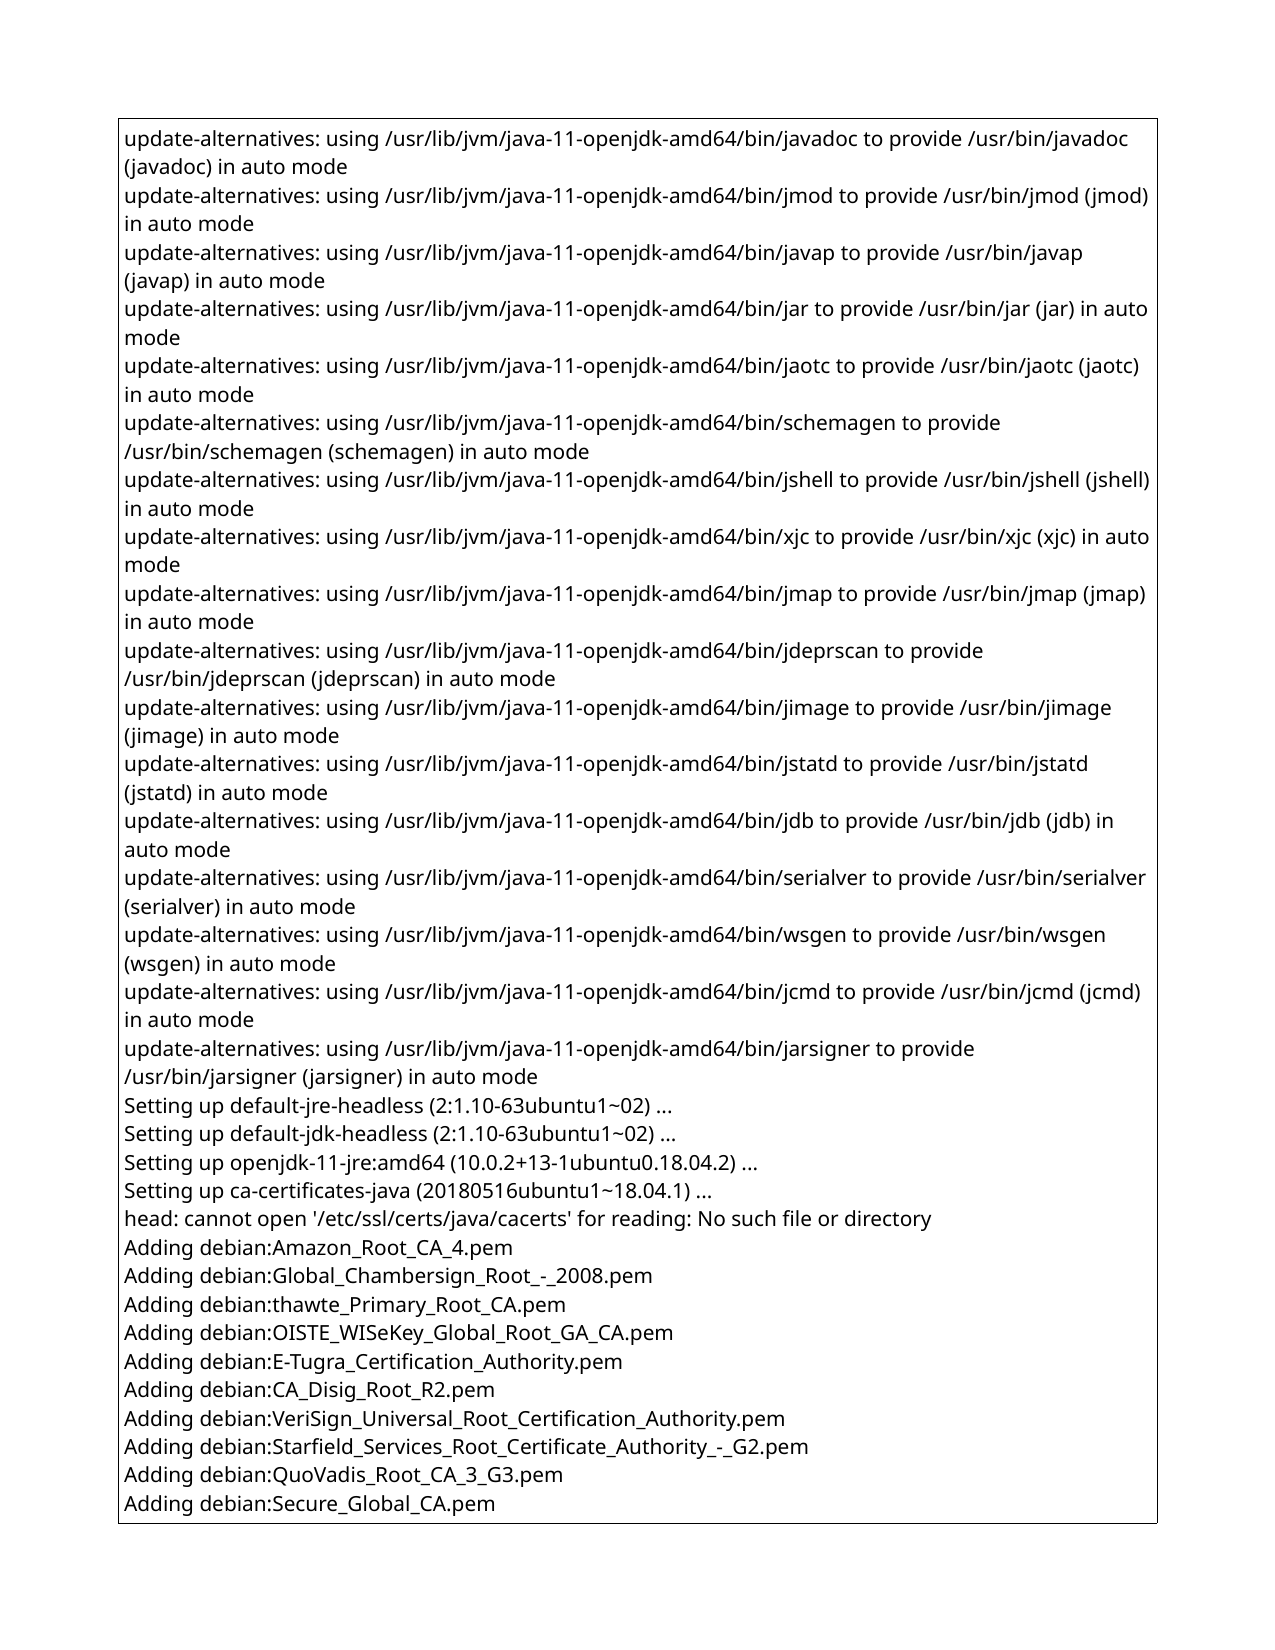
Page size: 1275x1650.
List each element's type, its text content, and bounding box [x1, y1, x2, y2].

table_header update-alternatives: using /usr/lib/jvm/java-11-openjdk-amd64/bin/javadoc to provide /usr/bin/javadoc (javadoc) in auto mode update-alternatives: using /usr/lib/jvm/java-11-openjdk-amd64/bin/jmod to provide /usr/bin/jmod (jmod) in auto mode update-alternatives: using /usr/lib/jvm/java-11-openjdk-amd64/bin/javap to provide /usr/bin/javap (javap) in auto mode update-alternatives: using /usr/lib/jvm/java-11-openjdk-amd64/bin/jar to provide /usr/bin/jar (jar) in auto mode update-alternatives: using /usr/lib/jvm/java-11-openjdk-amd64/bin/jaotc to provide /usr/bin/jaotc (jaotc) in auto mode update-alternatives: using /usr/lib/jvm/java-11-openjdk-amd64/bin/schemagen to provide /usr/bin/schemagen (schemagen) in auto mode update-alternatives: using /usr/lib/jvm/java-11-openjdk-amd64/bin/jshell to provide /usr/bin/jshell (jshell) in auto mode update-alternatives: using /usr/lib/jvm/java-11-openjdk-amd64/bin/xjc to provide /usr/bin/xjc (xjc) in auto mode update-alternatives: using /usr/lib/jvm/java-11-openjdk-amd64/bin/jmap to provide /usr/bin/jmap (jmap) in auto mode update-alternatives: using /usr/lib/jvm/java-11-openjdk-amd64/bin/jdeprscan to provide /usr/bin/jdeprscan (jdeprscan) in auto mode update-alternatives: using /usr/lib/jvm/java-11-openjdk-amd64/bin/jimage to provide /usr/bin/jimage (jimage) in auto mode update-alternatives: using /usr/lib/jvm/java-11-openjdk-amd64/bin/jstatd to provide /usr/bin/jstatd (jstatd) in auto mode update-alternatives: using /usr/lib/jvm/java-11-openjdk-amd64/bin/jdb to provide /usr/bin/jdb (jdb) in auto mode update-alternatives: using /usr/lib/jvm/java-11-openjdk-amd64/bin/serialver to provide /usr/bin/serialver (serialver) in auto mode update-alternatives: using /usr/lib/jvm/java-11-openjdk-amd64/bin/wsgen to provide /usr/bin/wsgen (wsgen) in auto mode update-alternatives: using /usr/lib/jvm/java-11-openjdk-amd64/bin/jcmd to provide /usr/bin/jcmd (jcmd) in auto mode update-alternatives: using /usr/lib/jvm/java-11-openjdk-amd64/bin/jarsigner to provide /usr/bin/jarsigner (jarsigner) in auto mode Setting up default-jre-headless (2:1.10-63ubuntu1~02) ... Setting up default-jdk-headless (2:1.10-63ubuntu1~02) ... Setting up openjdk-11-jre:amd64 (10.0.2+13-1ubuntu0.18.04.2) ... Setting up ca-certificates-java (20180516ubuntu1~18.04.1) ... head: cannot open '/etc/ssl/certs/java/cacerts' for reading: No such file or directory Adding debian:Amazon_Root_CA_4.pem Adding debian:Global_Chambersign_Root_-_2008.pem Adding debian:thawte_Primary_Root_CA.pem Adding debian:OISTE_WISeKey_Global_Root_GA_CA.pem Adding debian:E-Tugra_Certification_Authority.pem Adding debian:CA_Disig_Root_R2.pem Adding debian:VeriSign_Universal_Root_Certification_Authority.pem Adding debian:Starfield_Services_Root_Certificate_Authority_-_G2.pem Adding debian:QuoVadis_Root_CA_3_G3.pem Adding debian:Secure_Global_CA.pem [119, 119, 1157, 1523]
